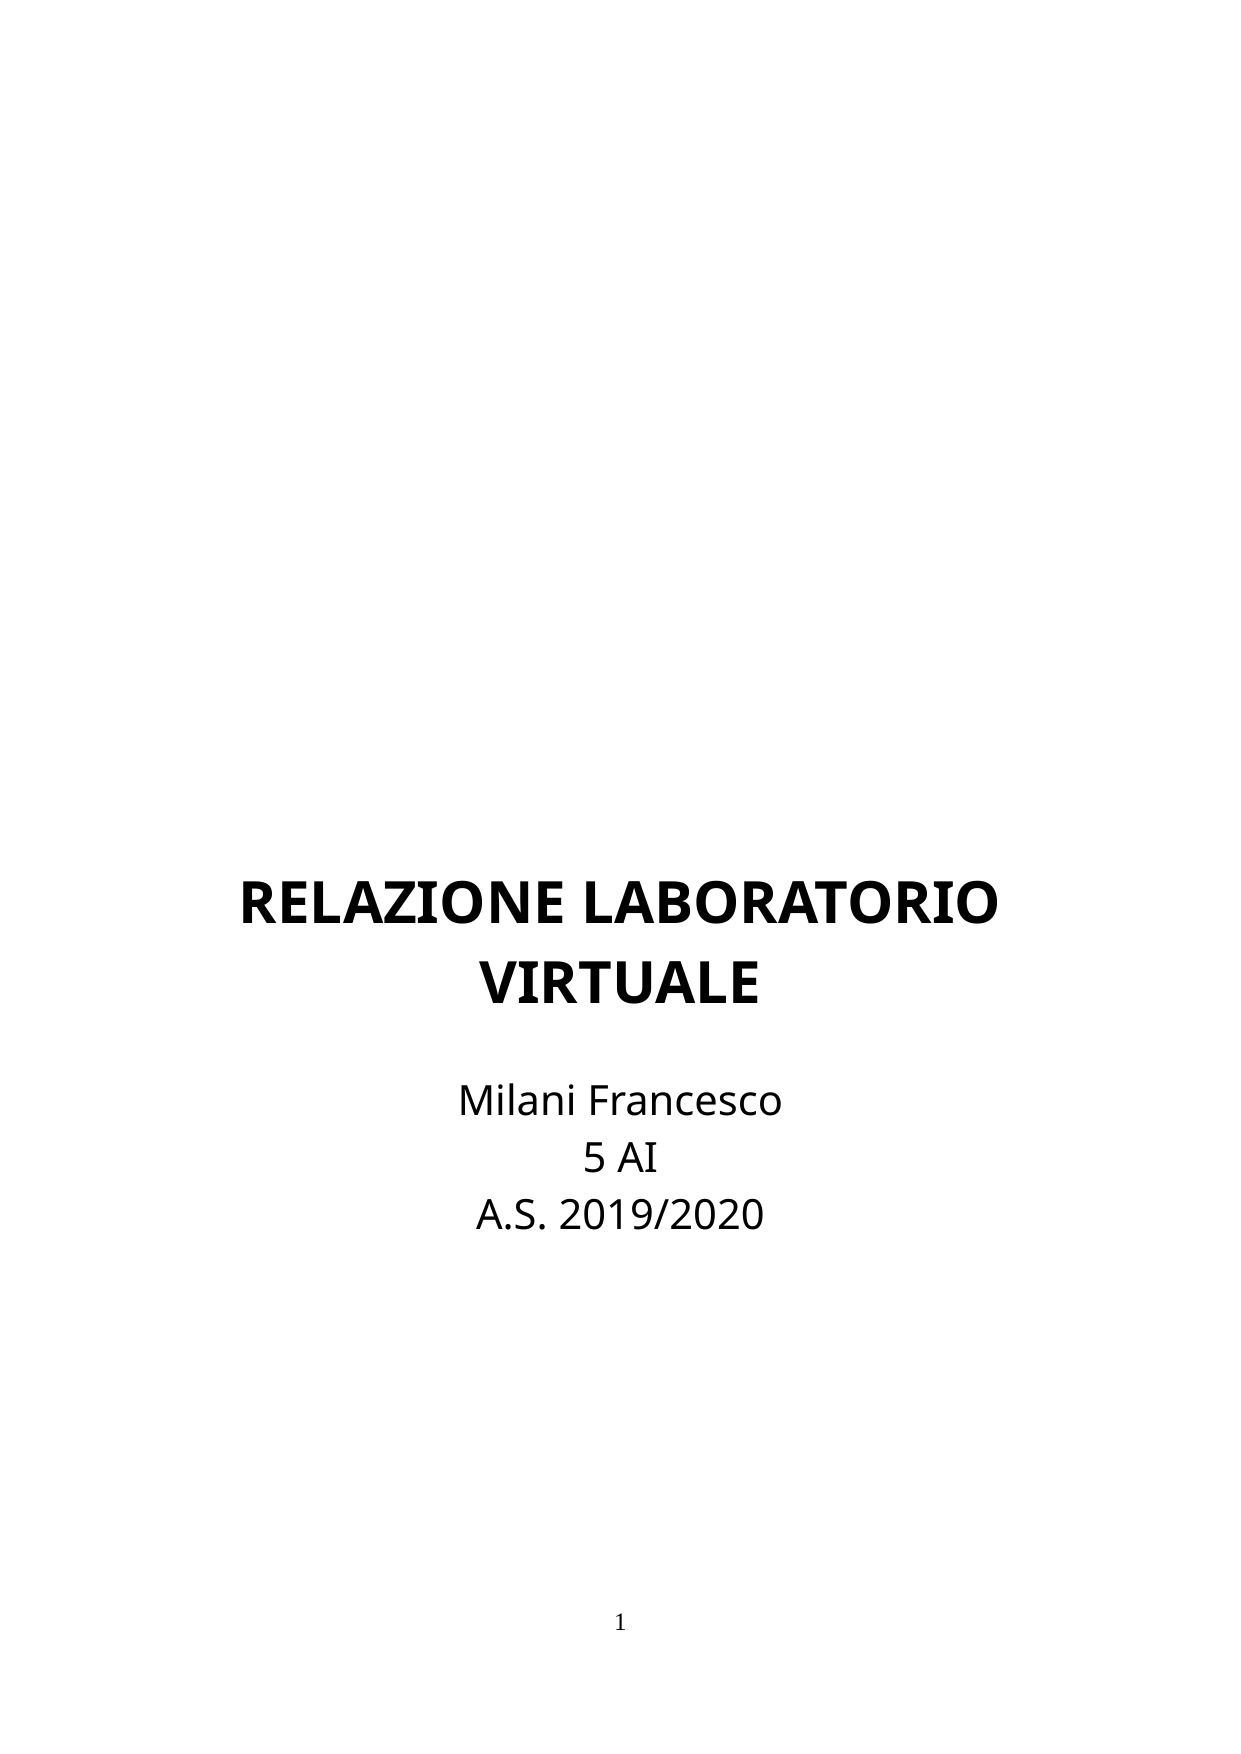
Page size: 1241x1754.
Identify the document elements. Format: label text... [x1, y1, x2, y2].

text A.S. 2019/2020 [118, 1185, 1122, 1242]
text RELAZIONE LABORATORIO VIRTUALE [118, 861, 1122, 1020]
text 5 AI [118, 1128, 1122, 1185]
text Milani Francesco [118, 1071, 1122, 1128]
